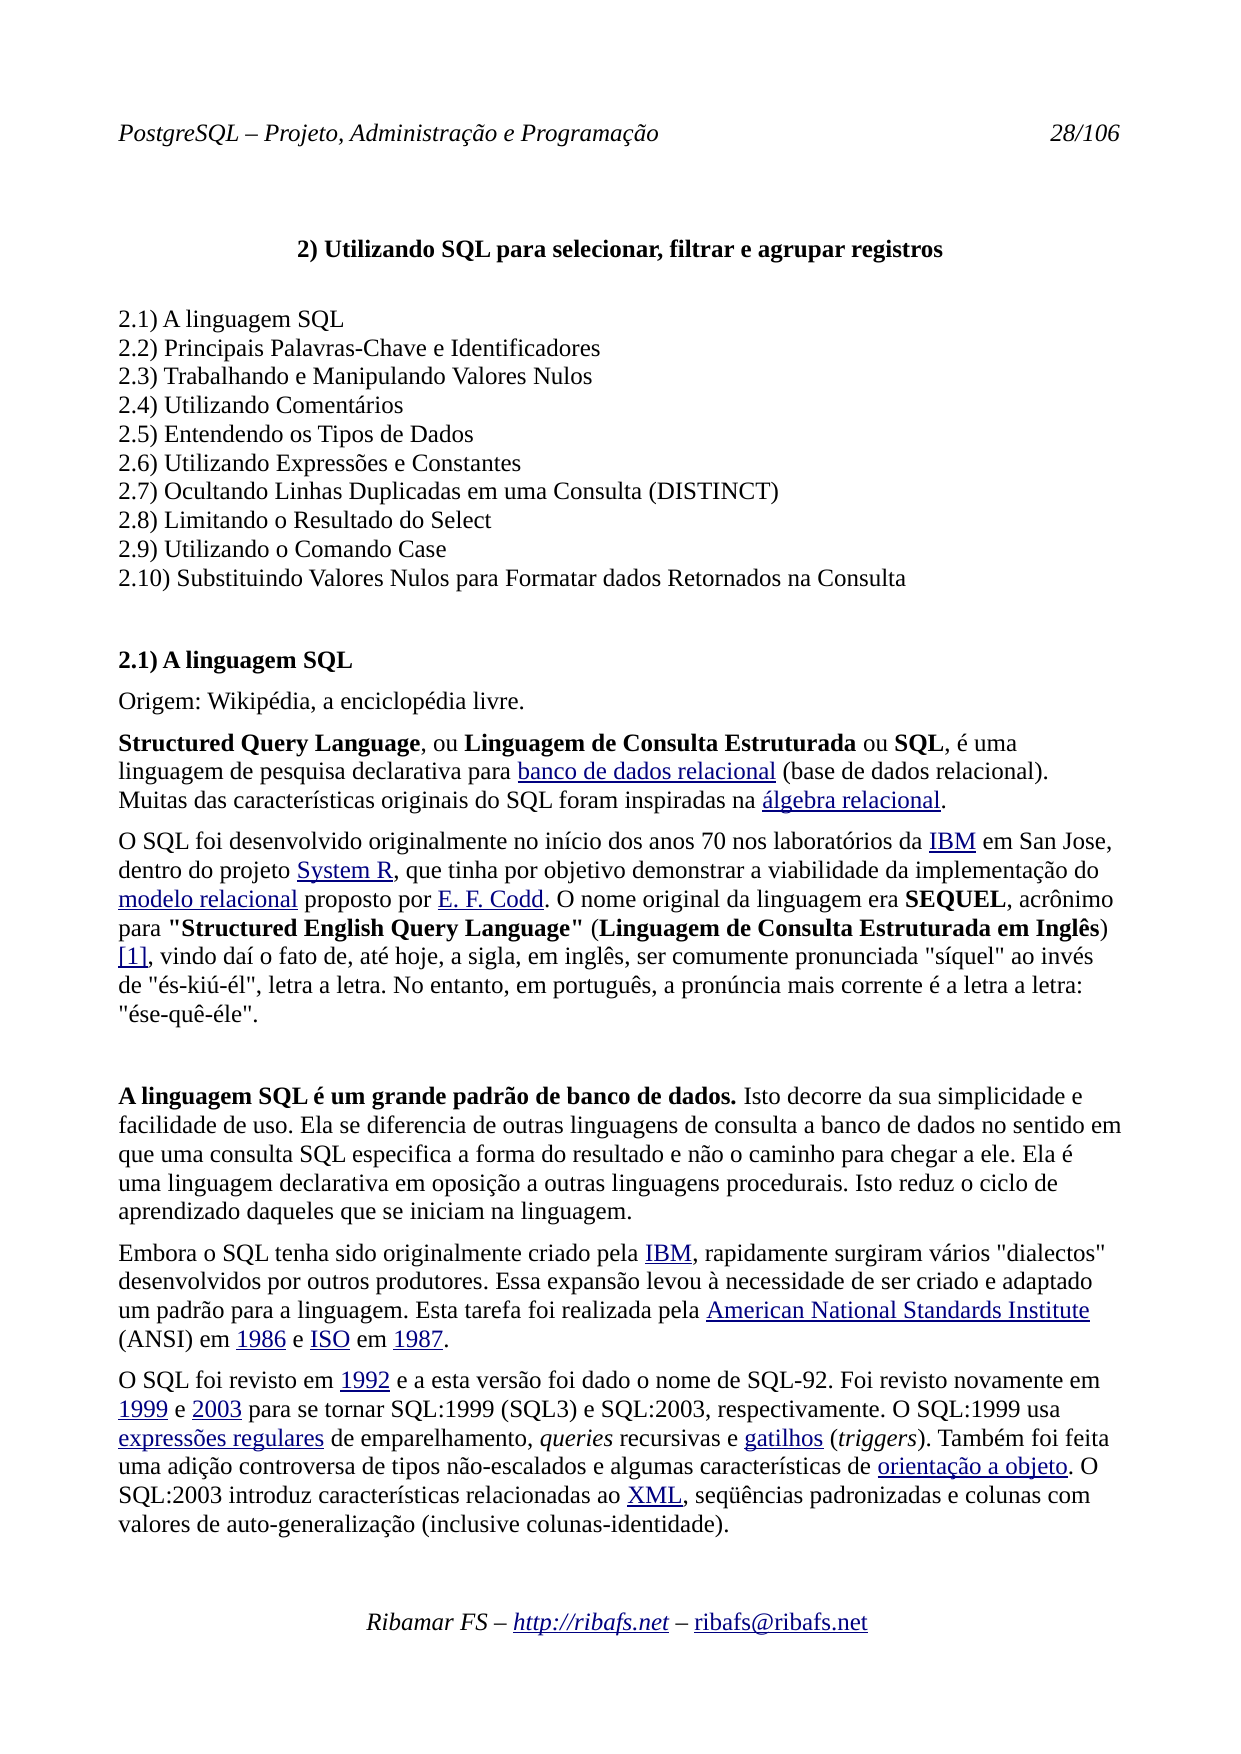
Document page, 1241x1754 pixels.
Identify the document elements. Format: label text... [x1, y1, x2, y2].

text Structured Query Language, ou Linguagem de Consulta Estruturada ou SQL, é uma linguagem de pesquisa declarativa para banco de dados relacional (base de dados relacional). Muitas das características originais do SQL foram inspiradas na álgebra relacional. [118, 728, 1122, 814]
text 2) Utilizando SQL para selecionar, filtrar e agrupar registros [118, 234, 1122, 263]
text O SQL foi desenvolvido originalmente no início dos anos 70 nos laboratórios da IBM em San Jose, dentro do projeto System R, que tinha por objetivo demonstrar a viabilidade da implementação do modelo relacional proposto por E. F. Codd. O nome original da linguagem era SEQUEL, acrônimo para "Structured English Query Language" (Linguagem de Consulta Estruturada em Inglês) [1], vindo daí o fato de, até hoje, a sigla, em inglês, ser comumente pronunciada "síquel" ao invés de "és-kiú-él", letra a letra. No entanto, em português, a pronúncia mais corrente é a letra a letra: "ése-quê-éle". [118, 826, 1122, 1028]
text O SQL foi revisto em 1992 e a esta versão foi dado o nome de SQL-92. Foi revisto novamente em 1999 e 2003 para se tornar SQL:1999 (SQL3) e SQL:2003, respectivamente. O SQL:1999 usa expressões regulares de emparelhamento, queries recursivas e gatilhos (triggers). Também foi feita uma adição controversa de tipos não-escalados e algumas características de orientação a objeto. O SQL:2003 introduz características relacionadas ao XML, seqüências padronizadas e colunas com valores de auto-generalização (inclusive colunas-identidade). [118, 1365, 1122, 1538]
text 2.1) A linguagem SQL 2.2) Principais Palavras-Chave e Identificadores 2.3) Trabalhando e Manipulando Valores Nulos 2.4) Utilizando Comentários 2.5) Entendendo os Tipos de Dados 2.6) Utilizando Expressões e Constantes 2.7) Ocultando Linhas Duplicadas em uma Consulta (DISTINCT) 2.8) Limitando o Resultado do Select 2.9) Utilizando o Comando Case 2.10) Substituindo Valores Nulos para Formatar dados Retornados na Consulta [118, 275, 1122, 591]
text Embora o SQL tenha sido originalmente criado pela IBM, rapidamente surgiram vários "dialectos" desenvolvidos por outros produtores. Essa expansão levou à necessidade de ser criado e adaptado um padrão para a linguagem. Esta tarefa foi realizada pela American National Standards Institute (ANSI) em 1986 e ISO em 1987. [118, 1238, 1122, 1353]
text 2.1) A linguagem SQL [118, 645, 1122, 674]
text Origem: Wikipédia, a enciclopédia livre. [118, 686, 1122, 715]
text A linguagem SQL é um grande padrão de banco de dados. Isto decorre da sua simplicidade e facilidade de uso. Ela se diferencia de outras linguagens de consulta a banco de dados no sentido em que uma consulta SQL especifica a forma do resultado e não o caminho para chegar a ele. Ela é uma linguagem declarativa em oposição a outras linguagens procedurais. Isto reduz o ciclo de aprendizado daqueles que se iniciam na linguagem. [118, 1081, 1122, 1225]
